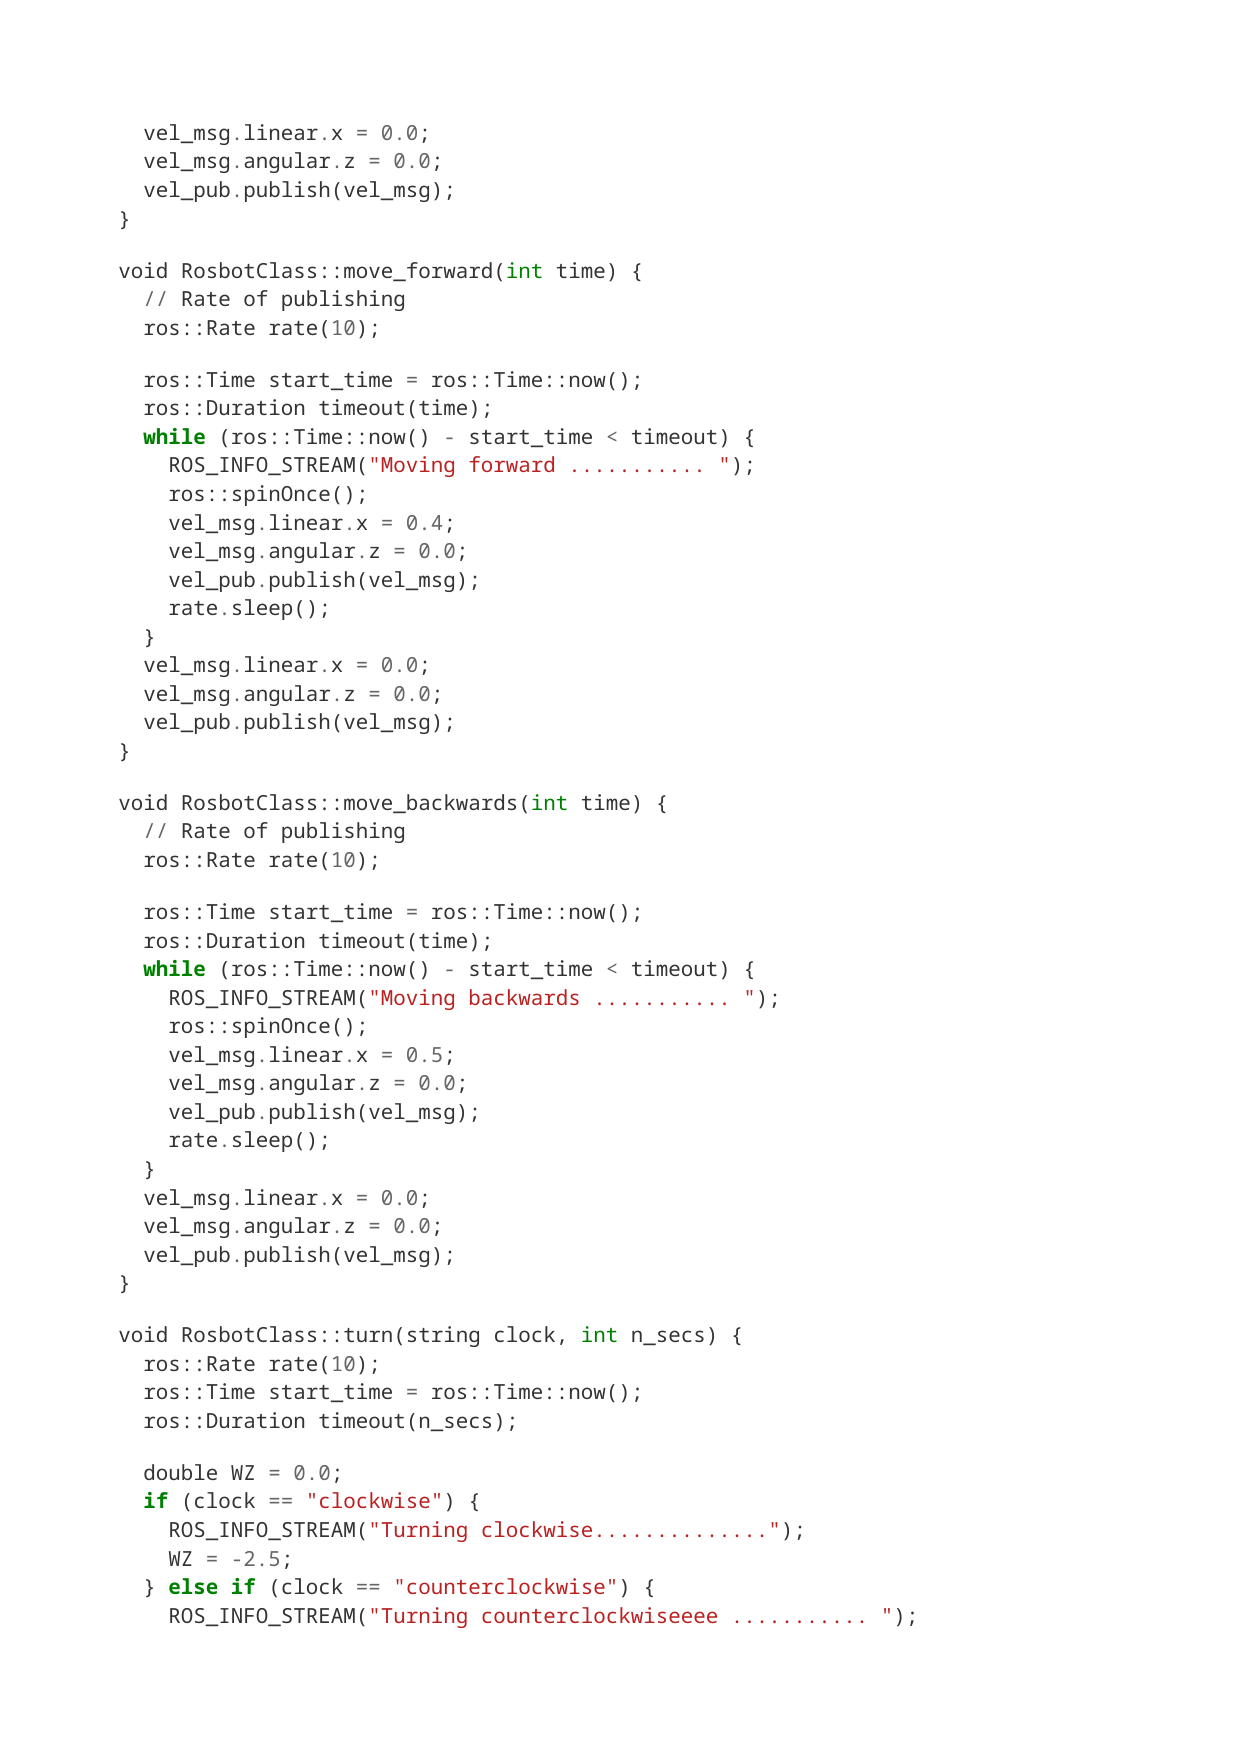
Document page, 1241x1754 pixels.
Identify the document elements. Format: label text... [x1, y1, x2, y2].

text vel_pub.publish(vel_msg); [118, 1240, 1122, 1268]
text ros::Time start_time = ros::Time::now(); [118, 1377, 1122, 1406]
text ros::Time start_time = ros::Time::now(); [118, 365, 1122, 393]
text // Rate of publishing [118, 284, 1122, 313]
text vel_msg.linear.x = 0.0; [118, 650, 1122, 679]
text WZ = -2.5; [118, 1544, 1122, 1572]
text while (ros::Time::now() - start_time < timeout) { [118, 954, 1122, 983]
text void RosbotClass::move_forward(int time) { [118, 256, 1122, 284]
text vel_pub.publish(vel_msg); [118, 1097, 1122, 1126]
text ROS_INFO_STREAM("Moving forward ........... "); [118, 451, 1122, 479]
text ROS_INFO_STREAM("Turning clockwise.............."); [118, 1515, 1122, 1544]
text rate.sleep(); [118, 593, 1122, 622]
text ros::spinOnce(); [118, 479, 1122, 508]
text ros::Duration timeout(time); [118, 926, 1122, 954]
text vel_pub.publish(vel_msg); [118, 707, 1122, 736]
text ROS_INFO_STREAM("Moving backwards ........... "); [118, 983, 1122, 1011]
text vel_msg.angular.z = 0.0; [118, 1068, 1122, 1097]
text if (clock == "clockwise") { [118, 1487, 1122, 1515]
text while (ros::Time::now() - start_time < timeout) { [118, 422, 1122, 451]
text ros::Rate rate(10); [118, 1349, 1122, 1377]
text ros::Rate rate(10); [118, 313, 1122, 341]
text } [118, 622, 1122, 650]
text } [118, 1154, 1122, 1183]
text double WZ = 0.0; [118, 1458, 1122, 1487]
text vel_msg.angular.z = 0.0; [118, 147, 1122, 175]
text } else if (clock == "counterclockwise") { [118, 1572, 1122, 1601]
text vel_pub.publish(vel_msg); [118, 565, 1122, 593]
text ros::Duration timeout(n_secs); [118, 1406, 1122, 1434]
text vel_msg.angular.z = 0.0; [118, 679, 1122, 707]
text vel_msg.linear.x = 0.5; [118, 1040, 1122, 1068]
text } [118, 736, 1122, 764]
text ros::spinOnce(); [118, 1011, 1122, 1040]
text vel_pub.publish(vel_msg); [118, 175, 1122, 204]
text ros::Time start_time = ros::Time::now(); [118, 897, 1122, 926]
text vel_msg.linear.x = 0.4; [118, 508, 1122, 536]
text vel_msg.linear.x = 0.0; [118, 1183, 1122, 1211]
text // Rate of publishing [118, 817, 1122, 845]
text void RosbotClass::move_backwards(int time) { [118, 788, 1122, 817]
text vel_msg.linear.x = 0.0; [118, 118, 1122, 147]
text ROS_INFO_STREAM("Turning counterclockwiseeee ........... "); [118, 1601, 1122, 1629]
text rate.sleep(); [118, 1126, 1122, 1154]
text ros::Duration timeout(time); [118, 393, 1122, 422]
text } [118, 204, 1122, 232]
text ros::Rate rate(10); [118, 845, 1122, 874]
text vel_msg.angular.z = 0.0; [118, 1211, 1122, 1240]
text vel_msg.angular.z = 0.0; [118, 536, 1122, 565]
text void RosbotClass::turn(string clock, int n_secs) { [118, 1320, 1122, 1349]
text } [118, 1268, 1122, 1297]
